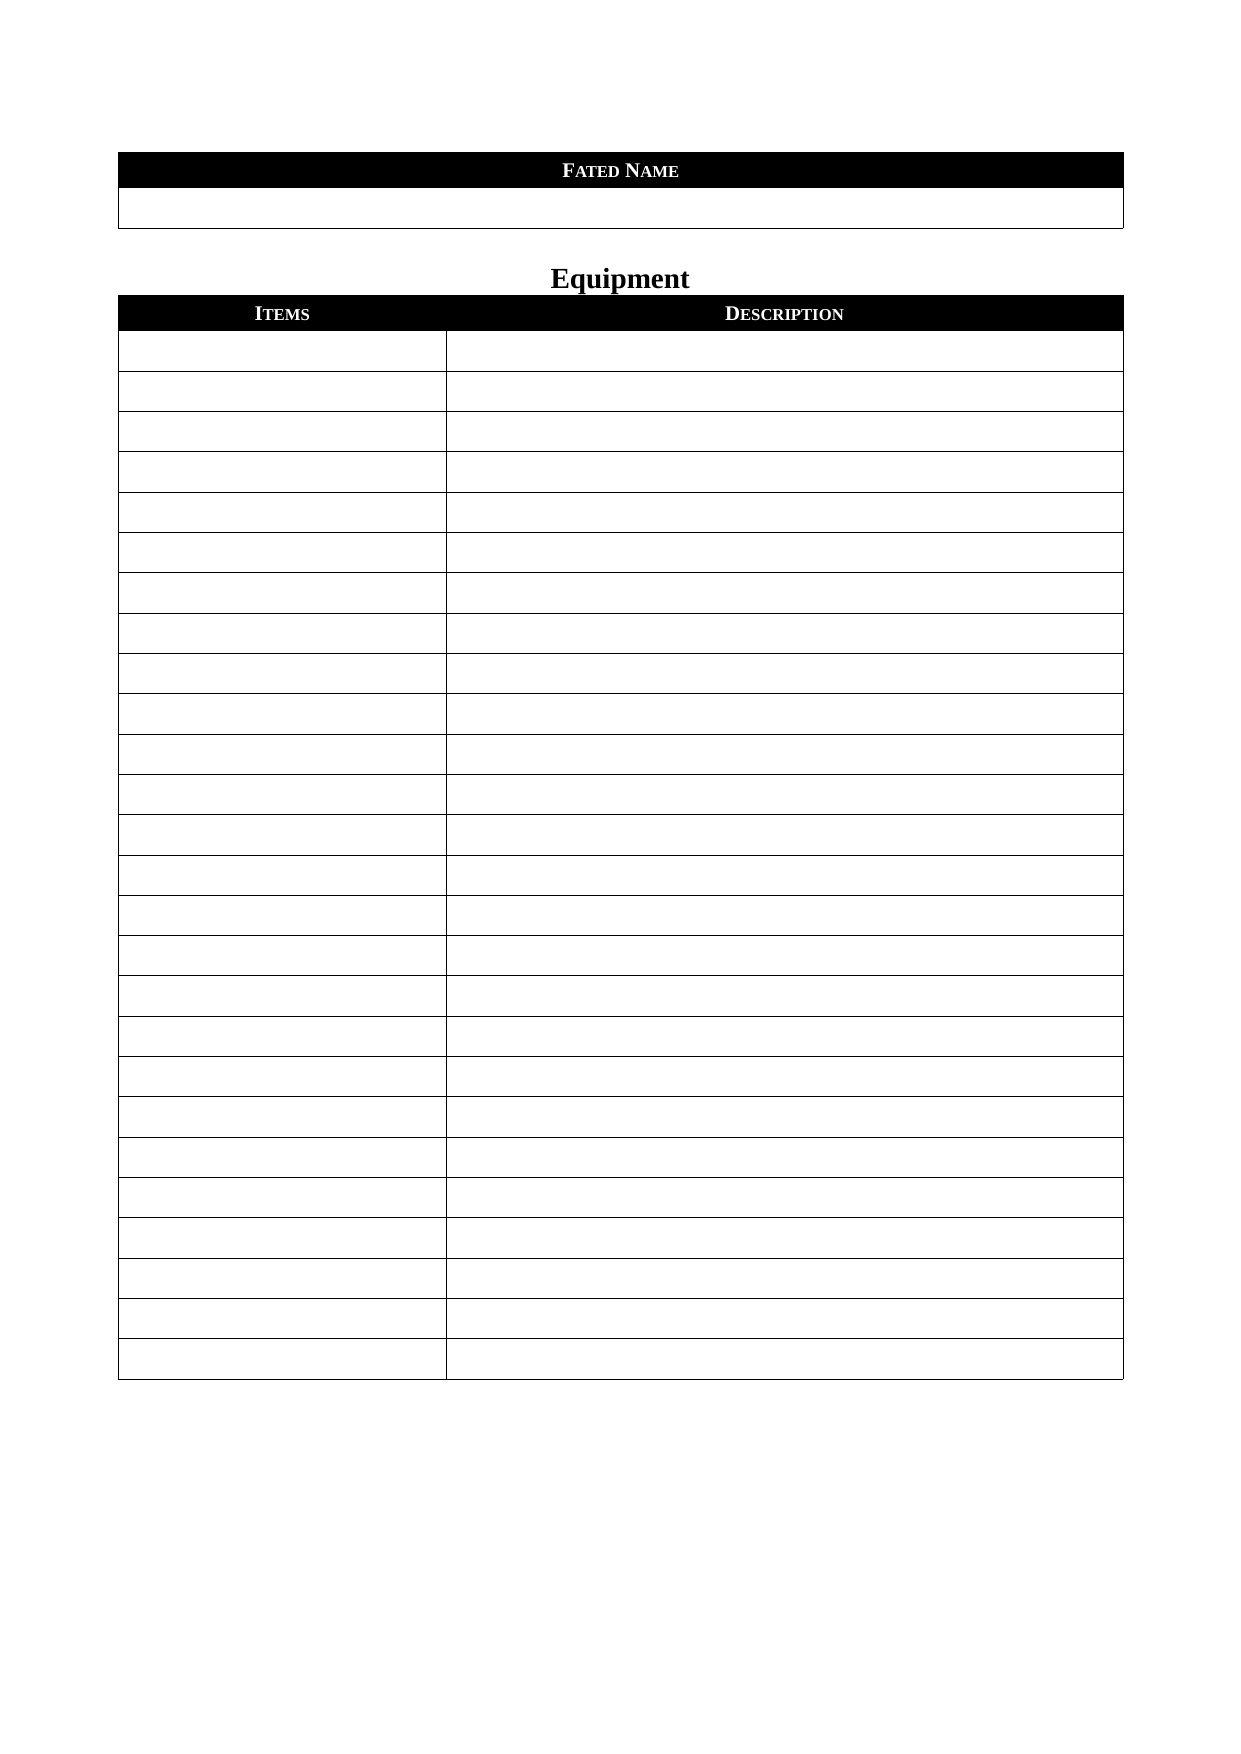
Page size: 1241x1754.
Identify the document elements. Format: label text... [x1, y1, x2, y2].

table_cell [119, 976, 446, 1016]
table_cell [447, 412, 1123, 451]
table_cell [119, 188, 1123, 228]
table_cell [447, 976, 1123, 1016]
table_cell [447, 1299, 1123, 1338]
table_cell [119, 1259, 446, 1298]
table_cell [447, 775, 1123, 814]
table_header Items [119, 296, 446, 330]
table_cell [119, 493, 446, 532]
table_cell [119, 654, 446, 693]
table_cell [447, 1097, 1123, 1137]
table_cell [119, 694, 446, 733]
table_cell [447, 694, 1123, 733]
table_cell [447, 1339, 1123, 1378]
table_cell [447, 1057, 1123, 1096]
text Equipment [118, 261, 1122, 295]
table_cell [119, 1017, 446, 1056]
table_cell [119, 1097, 446, 1137]
table_cell [447, 896, 1123, 935]
table_cell [447, 493, 1123, 532]
table_cell [447, 856, 1123, 895]
table_cell [119, 614, 446, 653]
table_cell [119, 331, 446, 371]
table_cell [447, 654, 1123, 693]
table_cell [447, 573, 1123, 613]
table_cell [447, 735, 1123, 774]
table_cell [447, 331, 1123, 371]
table_header Fated Name [119, 153, 1123, 187]
table_cell [447, 936, 1123, 975]
table_cell [119, 573, 446, 613]
table_cell [119, 936, 446, 975]
table_cell [119, 735, 446, 774]
table_cell [447, 1259, 1123, 1298]
table_cell [119, 412, 446, 451]
table_cell [447, 452, 1123, 492]
table_cell [119, 1057, 446, 1096]
table_cell [119, 815, 446, 854]
table_cell [119, 896, 446, 935]
table_cell [447, 815, 1123, 854]
table_cell [119, 452, 446, 492]
table_header Description [447, 296, 1123, 330]
table_cell [447, 1138, 1123, 1177]
table_cell [447, 1218, 1123, 1258]
table_cell [447, 372, 1123, 411]
table_cell [119, 1339, 446, 1378]
table_cell [119, 775, 446, 814]
table_cell [119, 856, 446, 895]
table_cell [119, 372, 446, 411]
table_cell [447, 1178, 1123, 1217]
table_cell [119, 1178, 446, 1217]
table_cell [447, 1017, 1123, 1056]
table_cell [119, 1299, 446, 1338]
table_cell [119, 1218, 446, 1258]
table_cell [119, 1138, 446, 1177]
table_cell [447, 533, 1123, 572]
table_cell [447, 614, 1123, 653]
table_cell [119, 533, 446, 572]
